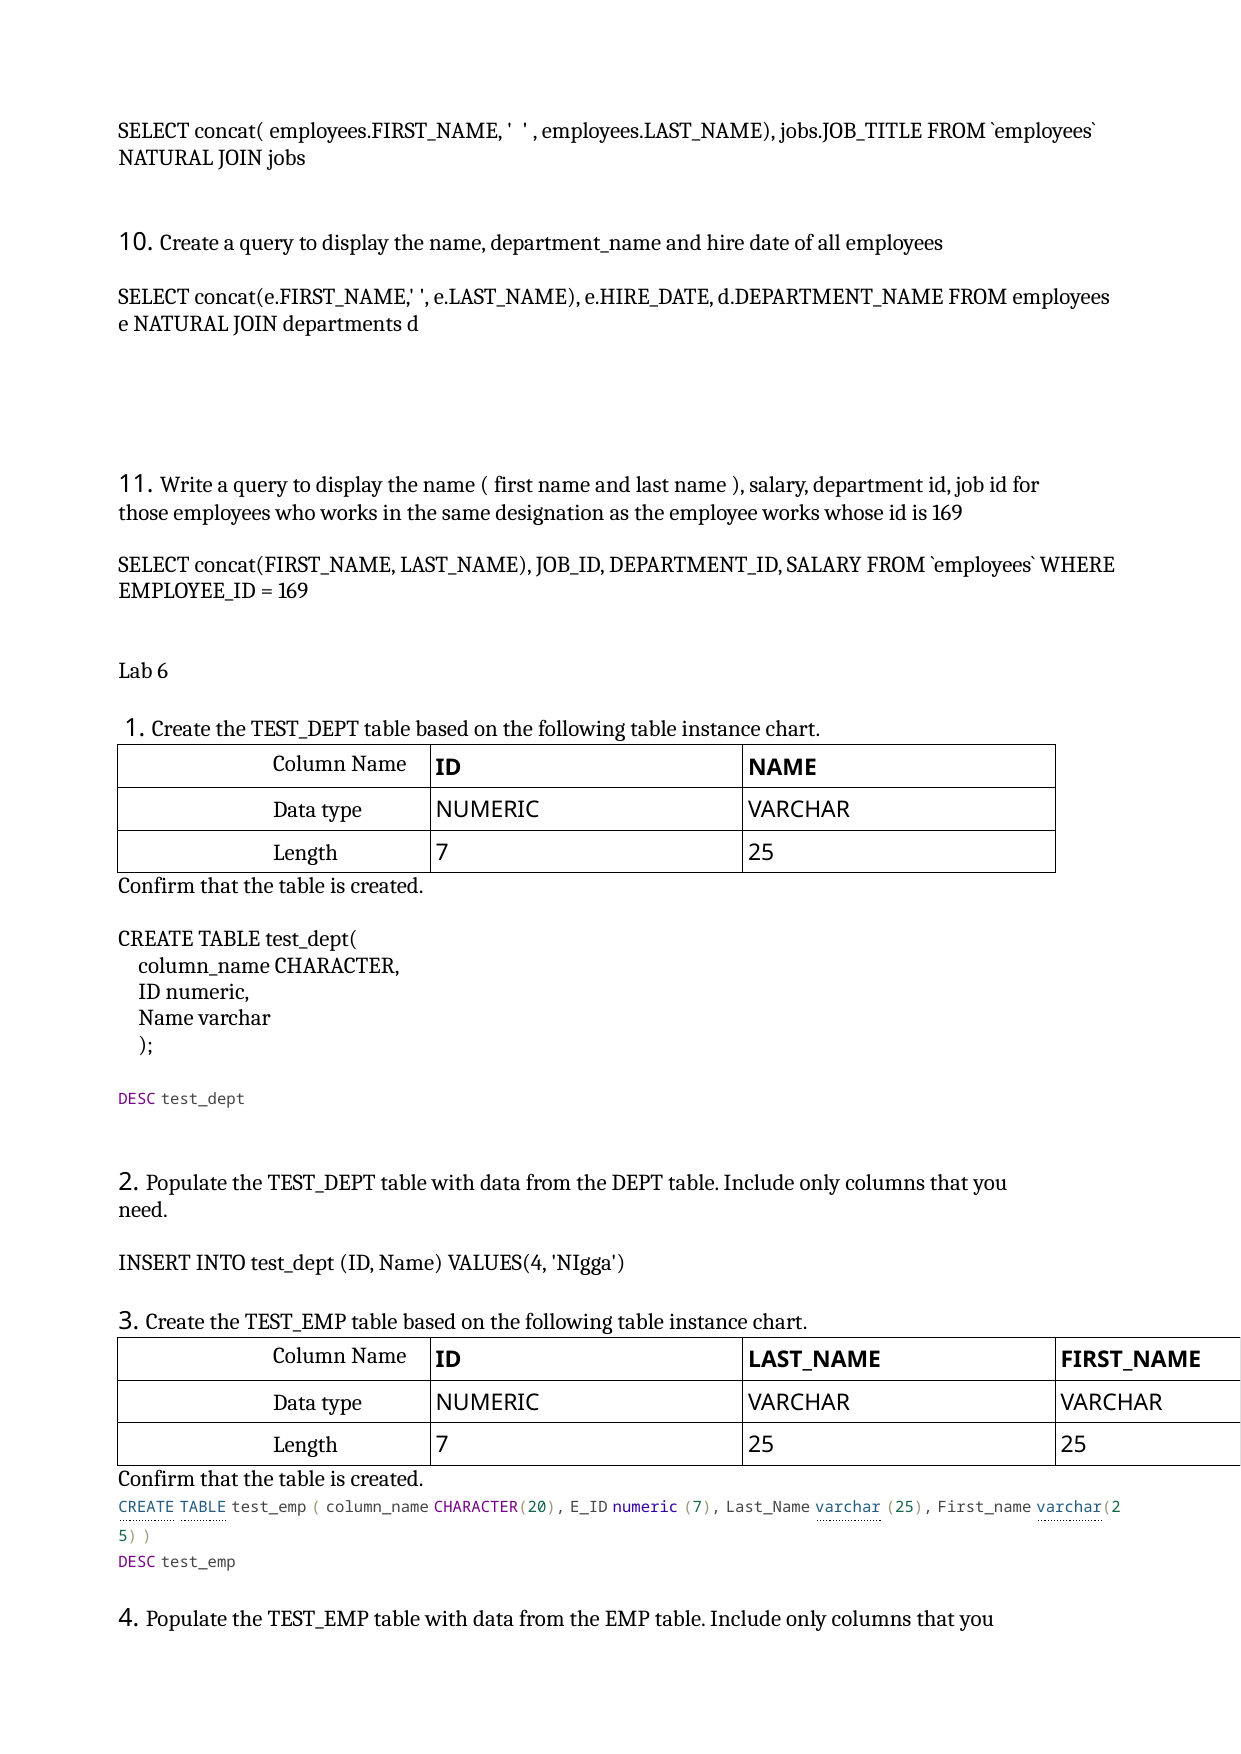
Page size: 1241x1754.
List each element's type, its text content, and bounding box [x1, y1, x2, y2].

text Name varchar [118, 1005, 1122, 1031]
text column_name CHARACTER, [118, 952, 1122, 979]
table_cell 7 [431, 831, 742, 872]
table_header Column Name [118, 745, 430, 787]
text SELECT concat(FIRST_NAME, LAST_NAME), JOB_ID, DEPARTMENT_ID, SALARY FROM `employees` WHERE EMPLOYEE_ID = 169 [118, 552, 1122, 605]
text 1. Create the TEST_DEPT table based on the following table instance chart. [118, 710, 1122, 744]
table_cell 25 [1056, 1423, 1240, 1465]
table_cell VARCHAR [1056, 1381, 1240, 1422]
text Lab 6 [118, 657, 1122, 684]
table_cell Length [118, 831, 430, 872]
table_cell 7 [431, 1423, 742, 1465]
table_cell VARCHAR [743, 1381, 1055, 1422]
text Confirm that the table is created. [118, 1466, 1122, 1492]
text ID numeric, [118, 979, 1122, 1005]
text 3. Create the TEST_EMP table based on the following table instance chart. [118, 1303, 1122, 1337]
text need. [118, 1197, 1122, 1224]
text DESC test_dept [118, 1084, 1122, 1111]
text SELECT concat( employees.FIRST_NAME, ' ' , employees.LAST_NAME), jobs.JOB_TITLE FROM `employees` NATURAL JOIN jobs [118, 118, 1122, 171]
table_header NAME [743, 745, 1055, 787]
text 11. Write a query to display the name ( first name and last name ), salary, department id, job id for [118, 465, 1122, 499]
table_header ID [431, 1338, 742, 1379]
table_header ID [431, 745, 742, 787]
table_cell Data type [118, 788, 430, 829]
table_header FIRST_NAME [1056, 1338, 1240, 1379]
text SELECT concat(e.FIRST_NAME,' ', e.LAST_NAME), e.HIRE_DATE, d.DEPARTMENT_NAME FROM employees e NATURAL JOIN departments d [118, 284, 1122, 337]
text CREATE TABLE test_dept( [118, 926, 1122, 952]
table_header LAST_NAME [743, 1338, 1055, 1379]
table_cell 25 [743, 831, 1055, 872]
text CREATE TABLE test_emp ( column_name CHARACTER(20), E_ID numeric (7), Last_Name varchar (25), First_name varchar(25) ) [118, 1492, 1122, 1547]
text 4. Populate the TEST_EMP table with data from the EMP table. Include only columns that you [118, 1599, 1122, 1634]
text INSERT INTO test_dept (ID, Name) VALUES(4, 'NIgga') [118, 1250, 1122, 1276]
table_cell VARCHAR [743, 788, 1055, 829]
table_cell NUMERIC [431, 1381, 742, 1422]
text DESC test_emp [118, 1547, 1122, 1573]
text ); [118, 1031, 1122, 1058]
table_header Column Name [118, 1338, 430, 1379]
table_cell NUMERIC [431, 788, 742, 829]
table_cell 25 [743, 1423, 1055, 1465]
text Confirm that the table is created. [118, 873, 1122, 900]
table_cell Length [118, 1423, 430, 1465]
text those employees who works in the same designation as the employee works whose id is 169 [118, 499, 1122, 526]
text 2. Populate the TEST_DEPT table with data from the DEPT table. Include only columns that you [118, 1163, 1122, 1197]
table_cell Data type [118, 1381, 430, 1422]
text 10. Create a query to display the name, department_name and hire date of all employees [118, 223, 1122, 258]
